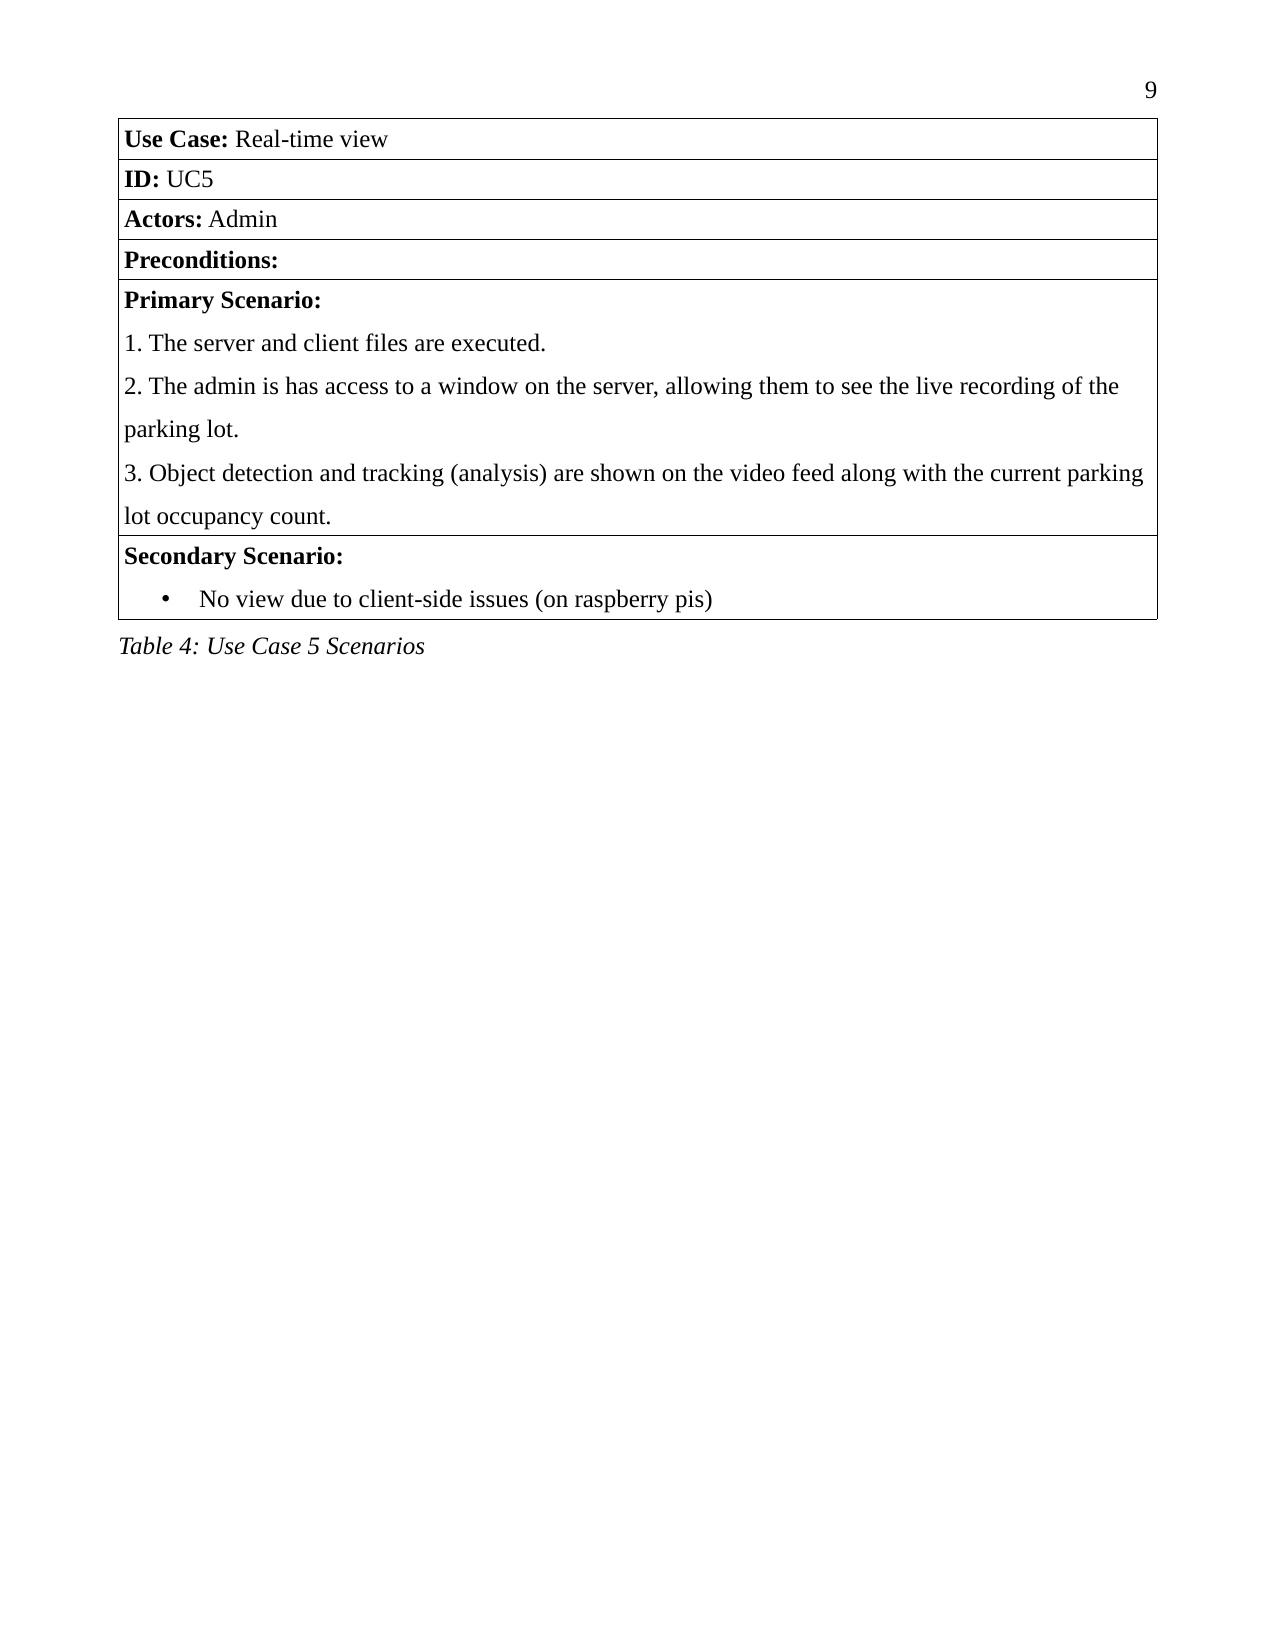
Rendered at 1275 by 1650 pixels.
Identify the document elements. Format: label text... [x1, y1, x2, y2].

table_cell Preconditions: [119, 240, 1157, 279]
table_cell Secondary Scenario: No view due to client-side issues (on raspberry pis) [119, 536, 1157, 619]
table_cell ID: UC5 [119, 160, 1157, 199]
table_cell Primary Scenario: 1. The server and client files are executed. 2. The admin is has access to a window on the server, allowing them to see the live recording of the parking lot. 3. Object detection and tracking (analysis) are shown on the video feed along with the current parking lot occupancy count. [119, 280, 1157, 535]
text Table 4: Use Case 5 Scenarios [118, 631, 1157, 660]
table_cell Actors: Admin [119, 200, 1157, 239]
table_header Use Case: Real-time view [119, 119, 1157, 158]
